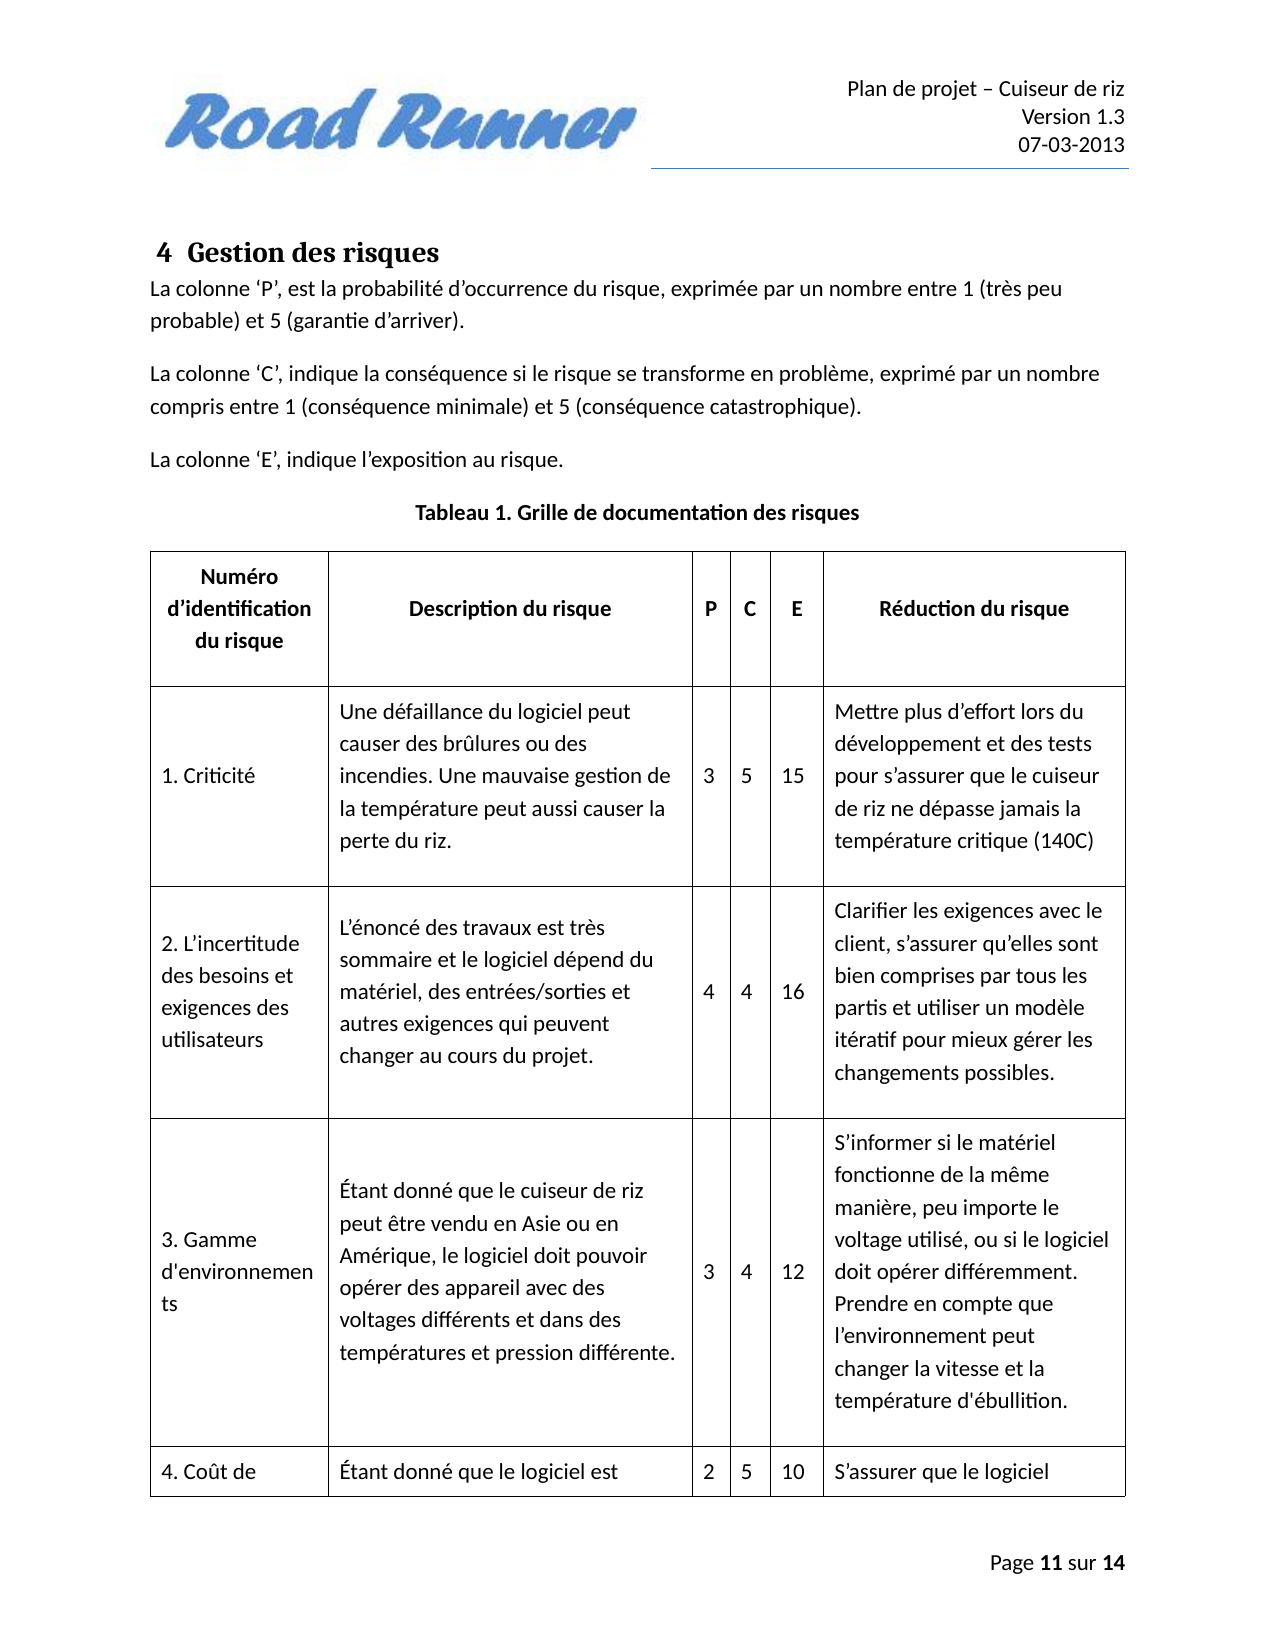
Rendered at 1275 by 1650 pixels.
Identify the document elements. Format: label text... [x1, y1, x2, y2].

table_cell 5 [731, 1447, 770, 1496]
picture [150, 73, 651, 173]
table_header Numéro d’identification du risque [151, 552, 328, 686]
table_header C [731, 552, 770, 686]
table_cell Une défaillance du logiciel peut causer des brûlures ou des incendies. Une mauvaise gestion de la température peut aussi causer la perte du riz. [329, 687, 692, 886]
table_cell 10 [771, 1447, 823, 1496]
table_cell 3. Gamme d'environnements [151, 1119, 328, 1446]
table_cell 2 [693, 1447, 730, 1496]
text La colonne ‘P’, est la probabilité d’occurrence du risque, exprimée par un nombre entre 1 (très peu probable) et 5 (garantie d’arriver). [150, 274, 1125, 334]
table_cell 5 [731, 687, 770, 886]
table_cell 16 [771, 887, 823, 1117]
table_header Réduction du risque [824, 552, 1125, 686]
table_header Description du risque [329, 552, 692, 686]
text La colonne ‘C’, indique la conséquence si le risque se transforme en problème, exprimé par un nombre compris entre 1 (conséquence minimale) et 5 (conséquence catastrophique). [150, 359, 1125, 420]
text Tableau 1. Grille de documentation des risques [150, 498, 1125, 526]
subtitle Gestion des risques [150, 236, 1125, 269]
table_cell Clarifier les exigences avec le client, s’assurer qu’elles sont bien comprises par tous les partis et utiliser un modèle itératif pour mieux gérer les changements possibles. [824, 887, 1125, 1117]
table_cell Étant donné que le cuiseur de riz peut être vendu en Asie ou en Amérique, le logiciel doit pouvoir opérer des appareil avec des voltages différents et dans des températures et pression différente. [329, 1119, 692, 1446]
table_cell S’informer si le matériel fonctionne de la même manière, peu importe le voltage utilisé, ou si le logiciel doit opérer différemment. Prendre en compte que l’environnement peut changer la vitesse et la température d'ébullition. [824, 1119, 1125, 1446]
table_cell 1. Criticité [151, 687, 328, 886]
table_cell Mettre plus d’effort lors du développement et des tests pour s’assurer que le cuiseur de riz ne dépasse jamais la température critique (140C) [824, 687, 1125, 886]
table_cell 2. L’incertitude des besoins et exigences des utilisateurs [151, 887, 328, 1117]
table_cell S’assurer que le logiciel [824, 1447, 1125, 1496]
table_cell L’énoncé des travaux est très sommaire et le logiciel dépend du matériel, des entrées/sorties et autres exigences qui peuvent changer au cours du projet. [329, 887, 692, 1117]
table_cell 3 [693, 687, 730, 886]
table_cell Étant donné que le logiciel est [329, 1447, 692, 1496]
table_cell 4 [731, 1119, 770, 1446]
table_header P [693, 552, 730, 686]
table_cell 15 [771, 687, 823, 886]
table_cell 4. Coût de [151, 1447, 328, 1496]
table_cell 4 [693, 887, 730, 1117]
text La colonne ‘E’, indique l’exposition au risque. [150, 445, 1125, 473]
table_header E [771, 552, 823, 686]
table_cell 12 [771, 1119, 823, 1446]
table_cell 4 [731, 887, 770, 1117]
table_cell 3 [693, 1119, 730, 1446]
